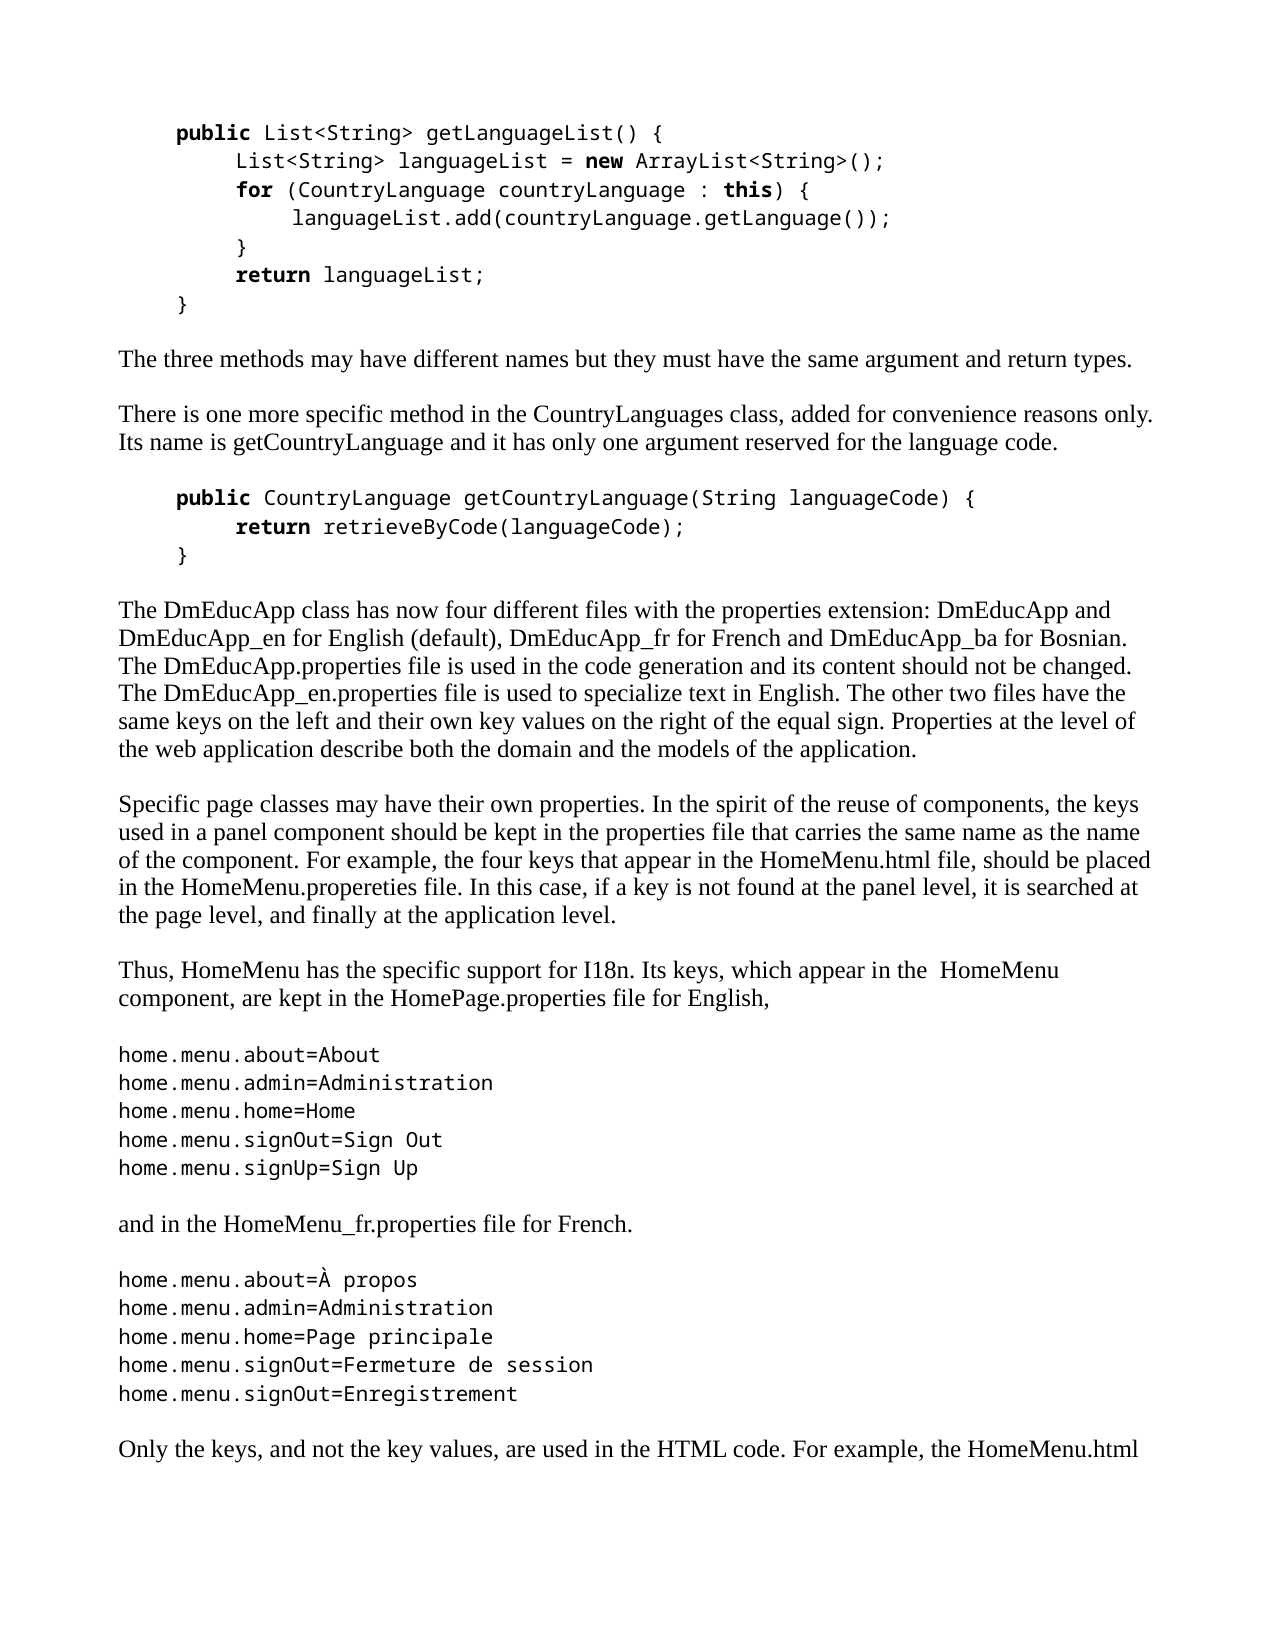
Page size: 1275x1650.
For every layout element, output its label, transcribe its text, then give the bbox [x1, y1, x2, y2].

text home.menu.signOut=Fermeture de session [118, 1350, 1157, 1379]
text home.menu.about=About [118, 1040, 1157, 1068]
text for (CountryLanguage countryLanguage : this) { [118, 175, 1157, 203]
text home.menu.signOut=Sign Out [118, 1125, 1157, 1153]
text home.menu.home=Page principale [118, 1322, 1157, 1350]
text } [118, 232, 1157, 260]
text } [118, 289, 1157, 317]
text home.menu.home=Home [118, 1097, 1157, 1125]
text home.menu.signUp=Sign Up [118, 1153, 1157, 1182]
text public List<String> getLanguageList() { [118, 118, 1157, 147]
text The three methods may have different names but they must have the same argument and return types. [118, 345, 1157, 373]
text and in the HomeMenu_fr.properties file for French. [118, 1210, 1157, 1237]
text There is one more specific method in the CountryLanguages class, added for convenience reasons only. Its name is getCountryLanguage and it has only one argument reserved for the language code. [118, 400, 1157, 456]
text return retrieveByCode(languageCode); [118, 512, 1157, 540]
text List<String> languageList = new ArrayList<String>(); [118, 147, 1157, 175]
text home.menu.admin=Administration [118, 1293, 1157, 1322]
text Only the keys, and not the key values, are used in the HTML code. For example, the HomeMenu.html [118, 1435, 1157, 1463]
text return languageList; [118, 260, 1157, 289]
text The DmEducApp class has now four different files with the properties extension: DmEducApp and DmEducApp_en for English (default), DmEducApp_fr for French and DmEducApp_ba for Bosnian. The DmEducApp.properties file is used in the code generation and its content should not be changed. The DmEducApp_en.properties file is used to specialize text in English. The other two files have the same keys on the left and their own key values on the right of the equal sign. Properties at the level of the web application describe both the domain and the models of the application. [118, 596, 1157, 763]
text Specific page classes may have their own properties. In the spirit of the reuse of components, the keys used in a panel component should be kept in the properties file that carries the same name as the name of the component. For example, the four keys that appear in the HomeMenu.html file, should be placed in the HomeMenu.propereties file. In this case, if a key is not found at the panel level, it is searched at the page level, and finally at the application level. [118, 790, 1157, 929]
text public CountryLanguage getCountryLanguage(String languageCode) { [118, 483, 1157, 512]
text Thus, HomeMenu has the specific support for I18n. Its keys, which appear in the HomeMenu component, are kept in the HomePage.properties file for English, [118, 957, 1157, 1012]
text home.menu.admin=Administration [118, 1068, 1157, 1097]
text languageList.add(countryLanguage.getLanguage()); [118, 203, 1157, 232]
text } [118, 540, 1157, 569]
text home.menu.signOut=Enregistrement [118, 1379, 1157, 1407]
text home.menu.about=À propos [118, 1265, 1157, 1293]
